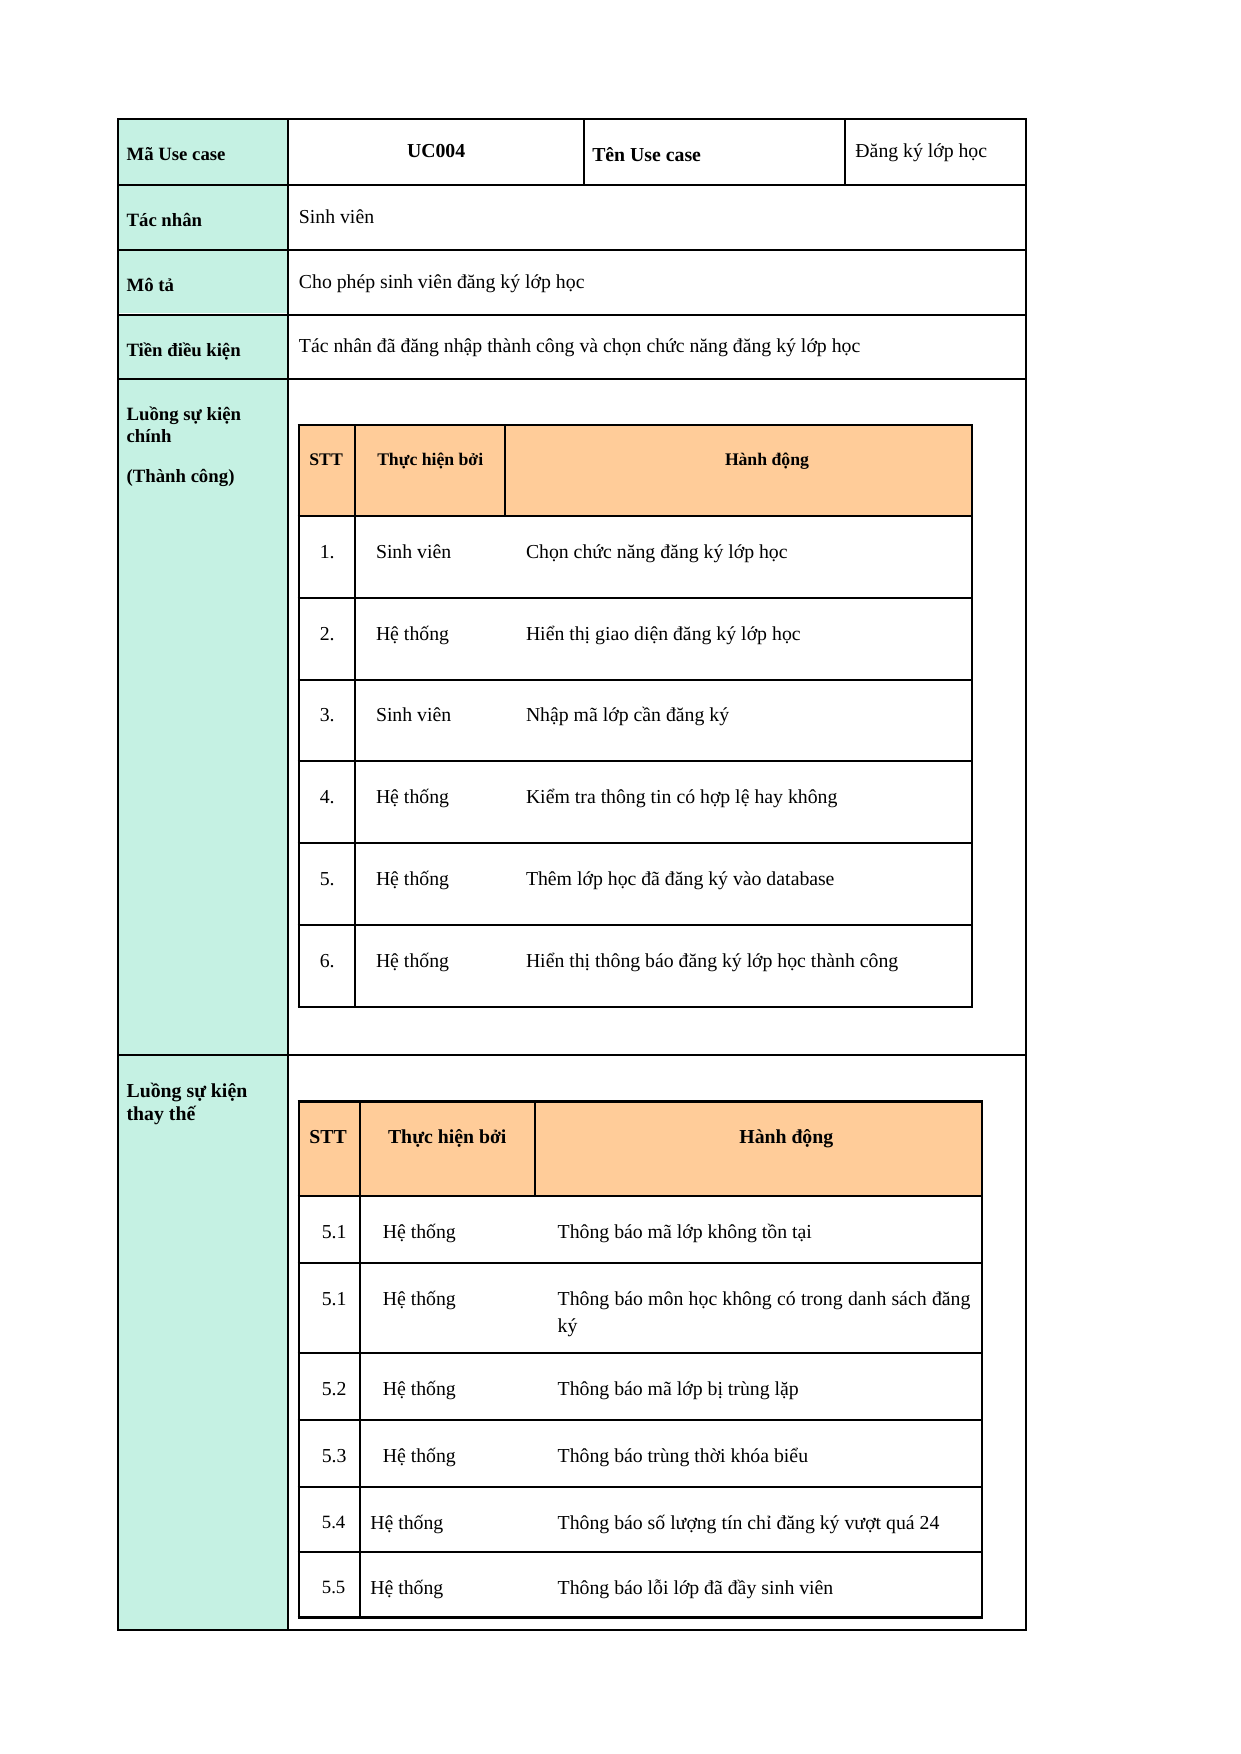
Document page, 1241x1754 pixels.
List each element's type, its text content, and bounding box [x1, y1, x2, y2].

table_cell Kiểm tra thông tin có hợp lệ hay không [505, 762, 971, 842]
table_header Hành động [536, 1103, 981, 1195]
table_cell 5.1 [300, 1197, 359, 1262]
table_cell Thông báo trùng thời khóa biểu [535, 1421, 981, 1486]
table_cell [289, 380, 1025, 1054]
table_cell 5.4 [300, 1488, 359, 1551]
table_cell Sinh viên [289, 186, 1025, 249]
table_cell Thông báo số lượng tín chỉ đăng ký vượt quá 24 [535, 1488, 981, 1551]
table_cell 5.1 [300, 1264, 359, 1352]
table_cell Tác nhân đã đăng nhập thành công và chọn chức năng đăng ký lớp học [289, 316, 1025, 378]
table_cell 2. [300, 599, 354, 678]
table_header UC004 [289, 120, 583, 184]
table_cell Hệ thống [356, 762, 505, 842]
table_cell Hệ thống [356, 844, 505, 924]
table_header STT [300, 426, 354, 515]
table_cell Hiển thị giao diện đăng ký lớp học [505, 599, 971, 678]
table_cell 5.3 [300, 1421, 359, 1486]
table_cell Tác nhân [119, 186, 287, 249]
table_cell 5.2 [300, 1354, 359, 1419]
table_cell Thêm lớp học đã đăng ký vào database [505, 844, 971, 924]
table_header Thực hiện bởi [356, 426, 504, 515]
table_cell Hiển thị thông báo đăng ký lớp học thành công [505, 926, 971, 1006]
table_cell 1. [300, 517, 354, 597]
table_cell Hệ thống [356, 599, 505, 678]
table_cell Sinh viên [356, 681, 505, 760]
table_cell Thông báo môn học không có trong danh sách đăng ký [535, 1264, 981, 1352]
table_cell Mô tả [119, 251, 287, 313]
table_header Hành động [506, 426, 971, 515]
table_cell Hệ thống [361, 1553, 534, 1616]
table_cell Hệ thống [361, 1197, 534, 1262]
table_cell [289, 1056, 1025, 1629]
table_header Thực hiện bởi [361, 1103, 534, 1195]
table_cell Nhập mã lớp cần đăng ký [505, 681, 971, 760]
table_cell Hệ thống [361, 1354, 534, 1419]
table_cell 4. [300, 762, 354, 842]
table_cell Hệ thống [356, 926, 505, 1006]
table_cell 5.5 [300, 1553, 359, 1616]
table_cell 3. [300, 681, 354, 760]
table_cell Hệ thống [361, 1264, 534, 1352]
table_cell Luồng sự kiện chính (Thành công) [119, 380, 287, 1054]
table_cell Sinh viên [356, 517, 505, 597]
table_cell Luồng sự kiện thay thế [119, 1056, 287, 1629]
table_cell Chọn chức năng đăng ký lớp học [505, 517, 971, 597]
table_cell Thông báo lỗi lớp đã đầy sinh viên [535, 1553, 981, 1616]
table_cell 5. [300, 844, 354, 924]
table_header Mã Use case [119, 120, 287, 184]
table_cell Thông báo mã lớp bị trùng lặp [535, 1354, 981, 1419]
table_cell Hệ thống [361, 1421, 534, 1486]
table_cell 6. [300, 926, 354, 1006]
table_cell Thông báo mã lớp không tồn tại [535, 1197, 981, 1262]
table_header STT [300, 1103, 359, 1195]
table_cell Tiền điều kiện [119, 316, 287, 378]
table_header Đăng ký lớp học [846, 120, 1025, 184]
table_cell Hệ thống [361, 1488, 534, 1551]
table_cell Cho phép sinh viên đăng ký lớp học [289, 251, 1025, 313]
table_header Tên Use case [585, 120, 844, 184]
